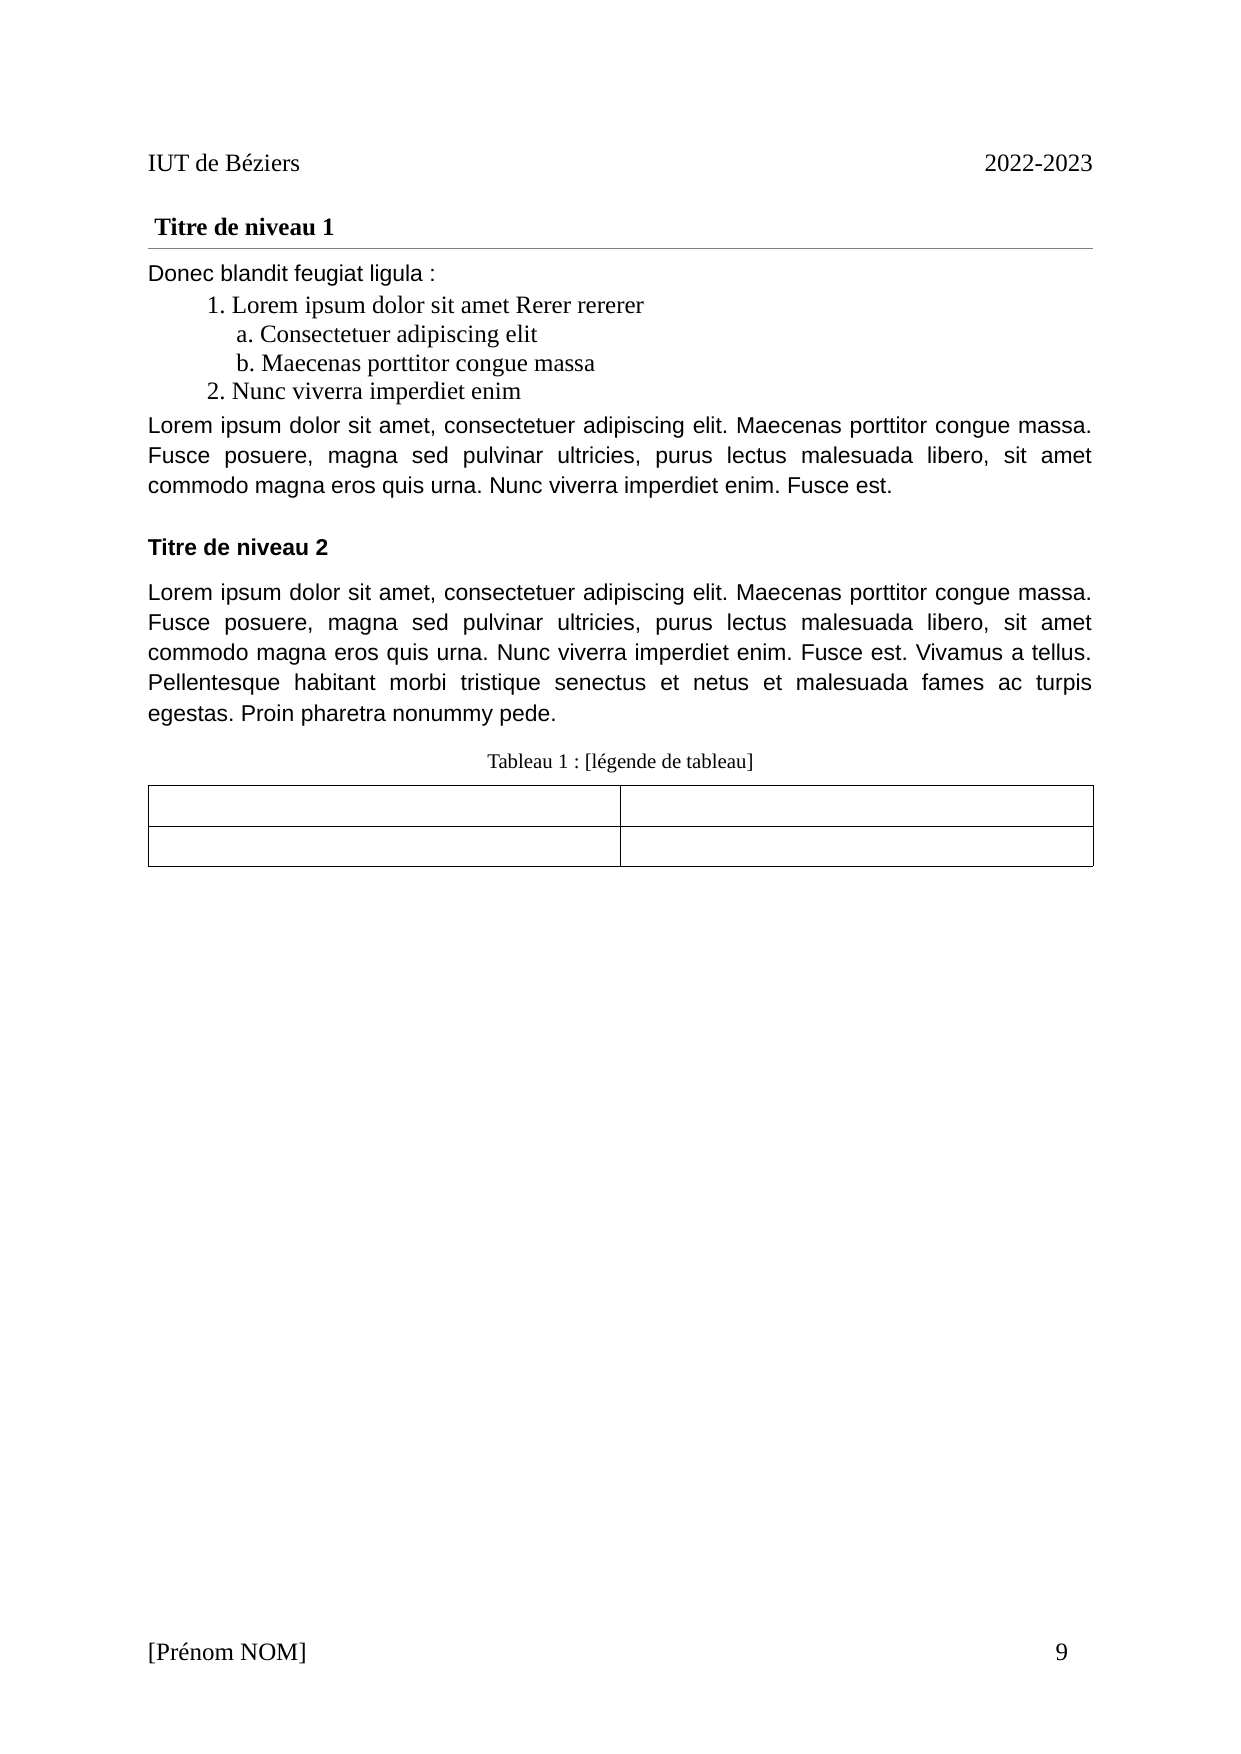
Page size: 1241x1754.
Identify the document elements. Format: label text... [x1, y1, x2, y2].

text Lorem ipsum dolor sit amet, consectetuer adipiscing elit. Maecenas porttitor congue massa. Fusce posuere, magna sed pulvinar ultricies, purus lectus malesuada libero, sit amet commodo magna eros quis urna. Nunc viverra imperdiet enim. Fusce est. Vivamus a tellus. Pellentesque habitant morbi tristique senectus et netus et malesuada fames ac turpis egestas. Proin pharetra nonummy pede. [148, 579, 1093, 726]
text Tableau 1 : [légende de tableau] [148, 749, 1093, 773]
table_cell [149, 827, 620, 866]
list Lorem ipsum dolor sit amet Rerer rererer [207, 290, 1093, 319]
list Nunc viverra imperdiet enim [207, 376, 1093, 405]
text Lorem ipsum dolor sit amet, consectetuer adipiscing elit. Maecenas porttitor congue massa. Fusce posuere, magna sed pulvinar ultricies, purus lectus malesuada libero, sit amet commodo magna eros quis urna. Nunc viverra imperdiet enim. Fusce est. [148, 412, 1093, 498]
table_cell [621, 827, 1093, 866]
list Maecenas porttitor congue massa [236, 348, 1093, 376]
subtitle Titre de niveau 2 [148, 533, 1093, 560]
subtitle Titre de niveau 1 [148, 206, 1093, 248]
list Donec blandit feugiat ligula : [148, 260, 1093, 286]
table_header [621, 786, 1093, 826]
table_header [149, 786, 620, 826]
list Consectetuer adipiscing elit [236, 319, 1093, 348]
